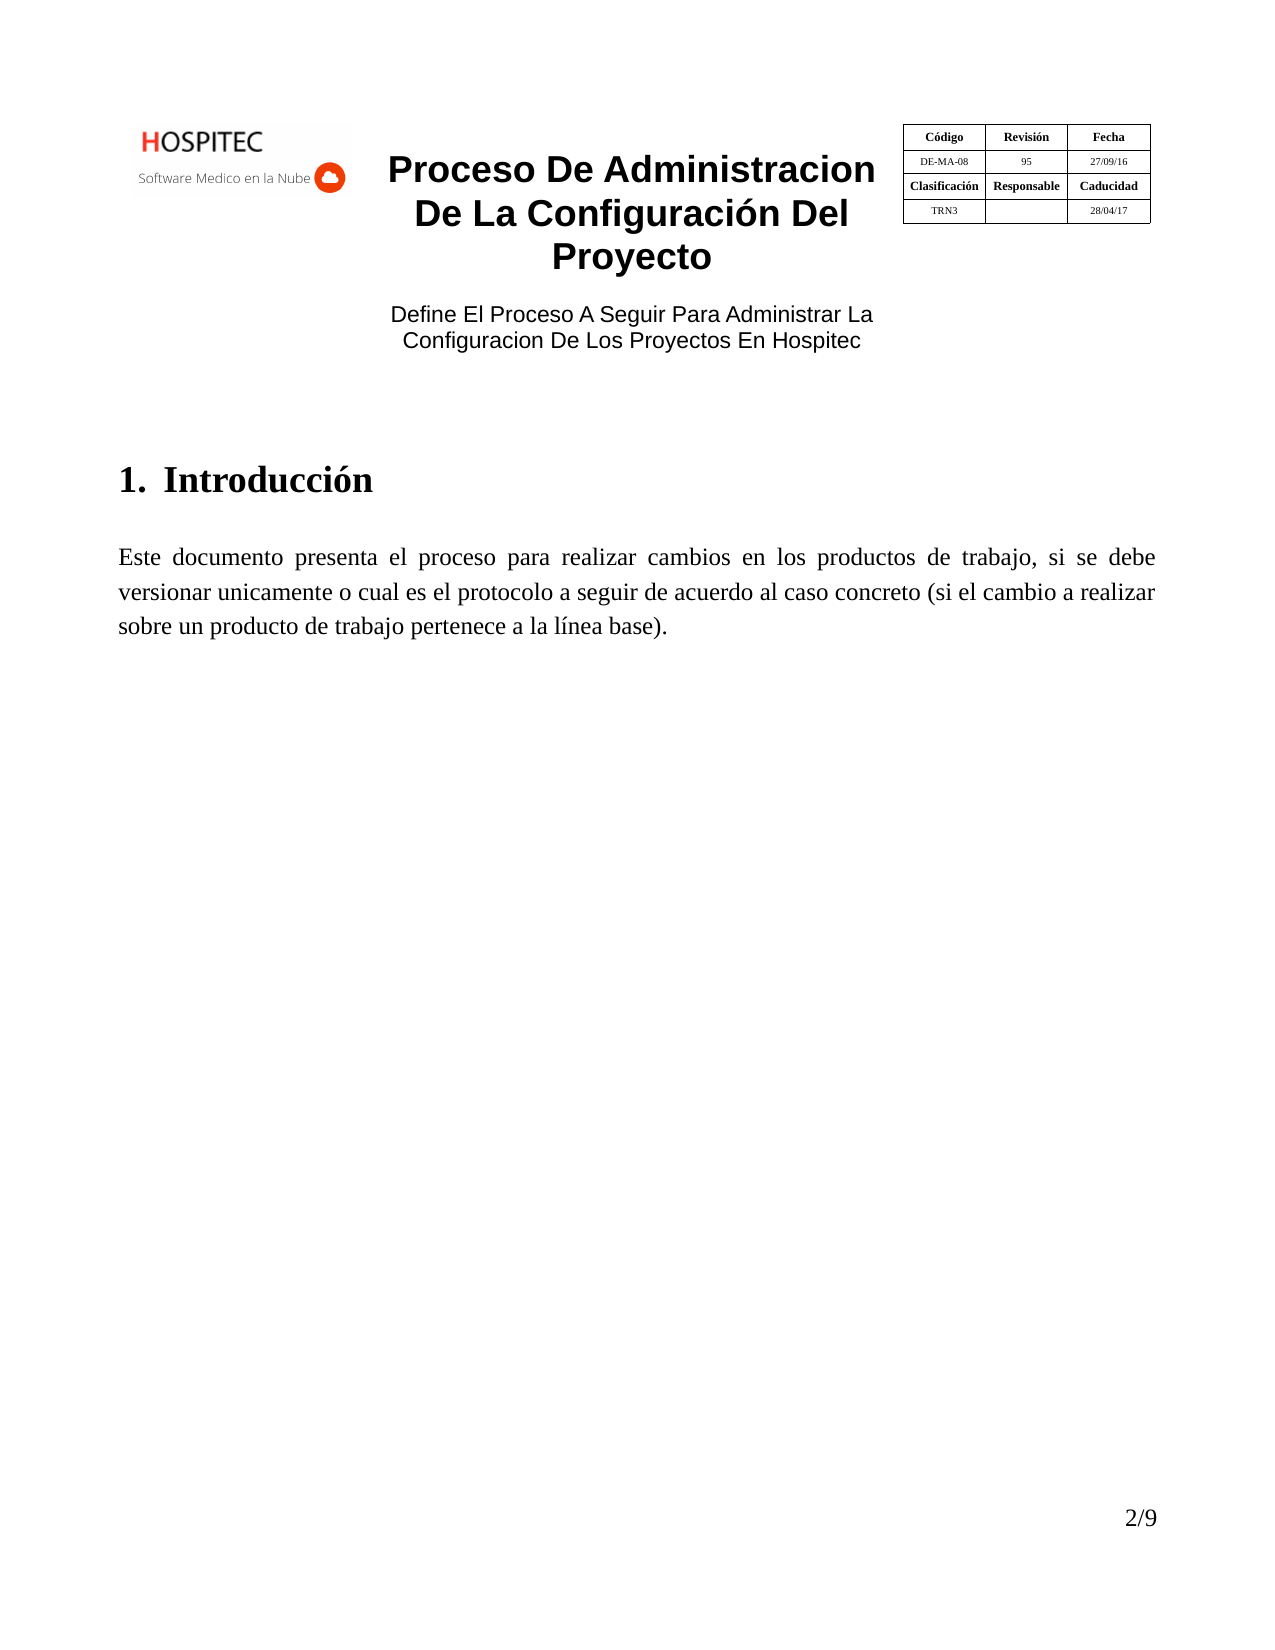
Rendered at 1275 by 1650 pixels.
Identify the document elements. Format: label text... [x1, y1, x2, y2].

subtitle Introducción [118, 457, 1157, 501]
picture [131, 123, 353, 198]
text Este documento presenta el proceso para realizar cambios en los productos de trabajo, si se debe versionar unicamente o cual es el protocolo a seguir de acuerdo al caso concreto (si el cambio a realizar sobre un producto de trabajo pertenece a la línea base). [118, 542, 1157, 640]
